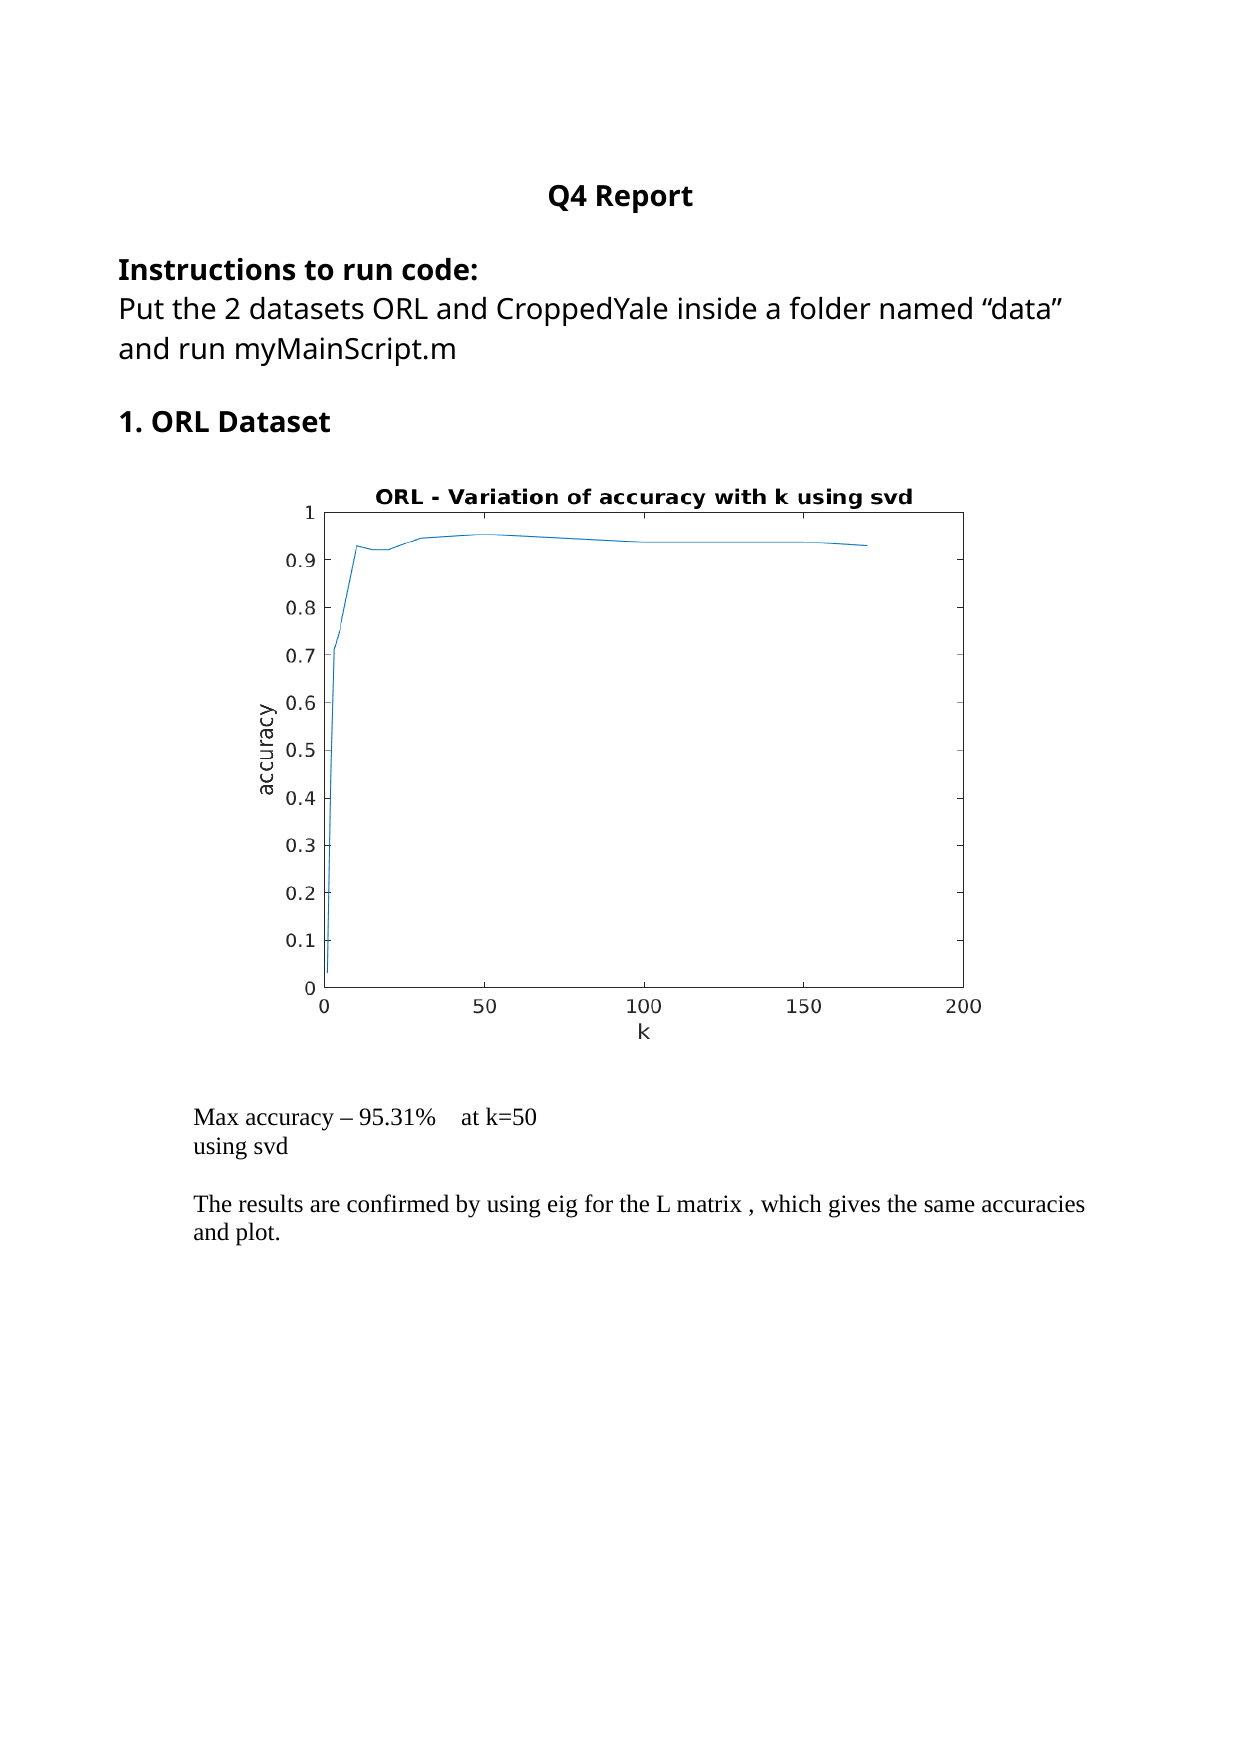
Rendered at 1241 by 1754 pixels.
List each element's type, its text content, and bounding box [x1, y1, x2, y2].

text The results are confirmed by using eig for the L matrix , which gives the same accuracies and plot. [118, 1189, 1122, 1246]
text using svd [118, 1131, 1122, 1160]
text 1. ORL Dataset [118, 401, 1122, 441]
text Q4 Report [118, 176, 1122, 215]
text Put the 2 datasets ORL and CroppedYale inside a folder named “data” and run myMainScript.m [118, 288, 1122, 368]
picture [258, 487, 982, 1040]
text Max accuracy – 95.31% at k=50 [118, 1102, 1122, 1131]
text Instructions to run code: [118, 249, 1122, 288]
